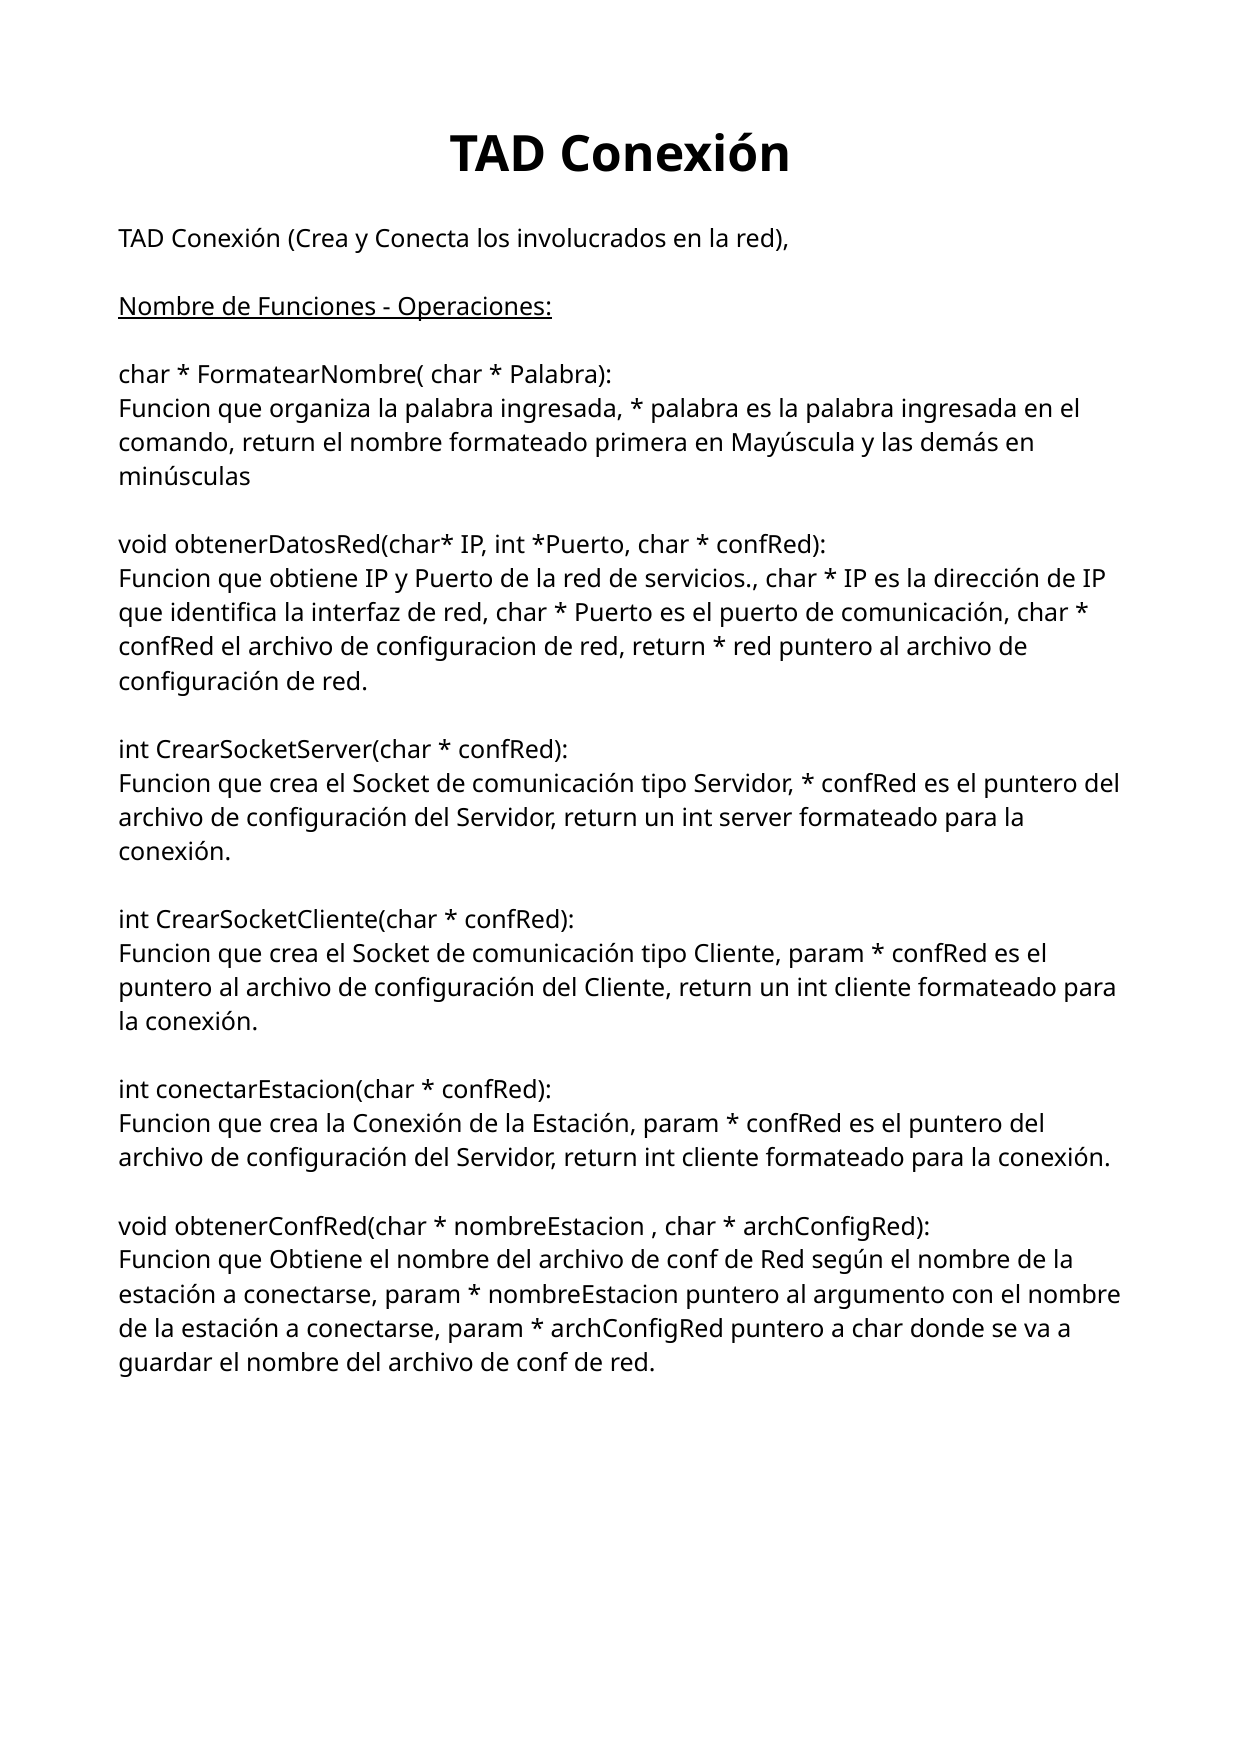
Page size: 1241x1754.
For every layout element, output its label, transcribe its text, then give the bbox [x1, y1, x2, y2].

text char * FormatearNombre( char * Palabra): [118, 357, 1122, 391]
text int conectarEstacion(char * confRed): [118, 1072, 1122, 1106]
text int CrearSocketCliente(char * confRed): [118, 902, 1122, 936]
text TAD Conexión (Crea y Conecta los involucrados en la red), [118, 220, 1122, 254]
text void obtenerDatosRed(char* IP, int *Puerto, char * confRed): [118, 527, 1122, 561]
text Funcion que organiza la palabra ingresada, * palabra es la palabra ingresada en el comando, return el nombre formateado primera en Mayúscula y las demás en minúsculas [118, 391, 1122, 493]
text TAD Conexión [118, 118, 1122, 186]
text Funcion que Obtiene el nombre del archivo de conf de Red según el nombre de la estación a conectarse, param * nombreEstacion puntero al argumento con el nombre de la estación a conectarse, param * archConfigRed puntero a char donde se va a guardar el nombre del archivo de conf de red. [118, 1242, 1122, 1378]
text Funcion que obtiene IP y Puerto de la red de servicios., char * IP es la dirección de IP que identifica la interfaz de red, char * Puerto es el puerto de comunicación, char * confRed el archivo de configuracion de red, return * red puntero al archivo de configuración de red. [118, 561, 1122, 697]
text void obtenerConfRed(char * nombreEstacion , char * archConfigRed): [118, 1208, 1122, 1242]
text Nombre de Funciones - Operaciones: [118, 288, 1122, 322]
text Funcion que crea el Socket de comunicación tipo Cliente, param * confRed es el puntero al archivo de configuración del Cliente, return un int cliente formateado para la conexión. [118, 936, 1122, 1038]
text Funcion que crea la Conexión de la Estación, param * confRed es el puntero del archivo de configuración del Servidor, return int cliente formateado para la conexión. [118, 1106, 1122, 1174]
text Funcion que crea el Socket de comunicación tipo Servidor, * confRed es el puntero del archivo de configuración del Servidor, return un int server formateado para la conexión. [118, 765, 1122, 867]
text int CrearSocketServer(char * confRed): [118, 731, 1122, 765]
